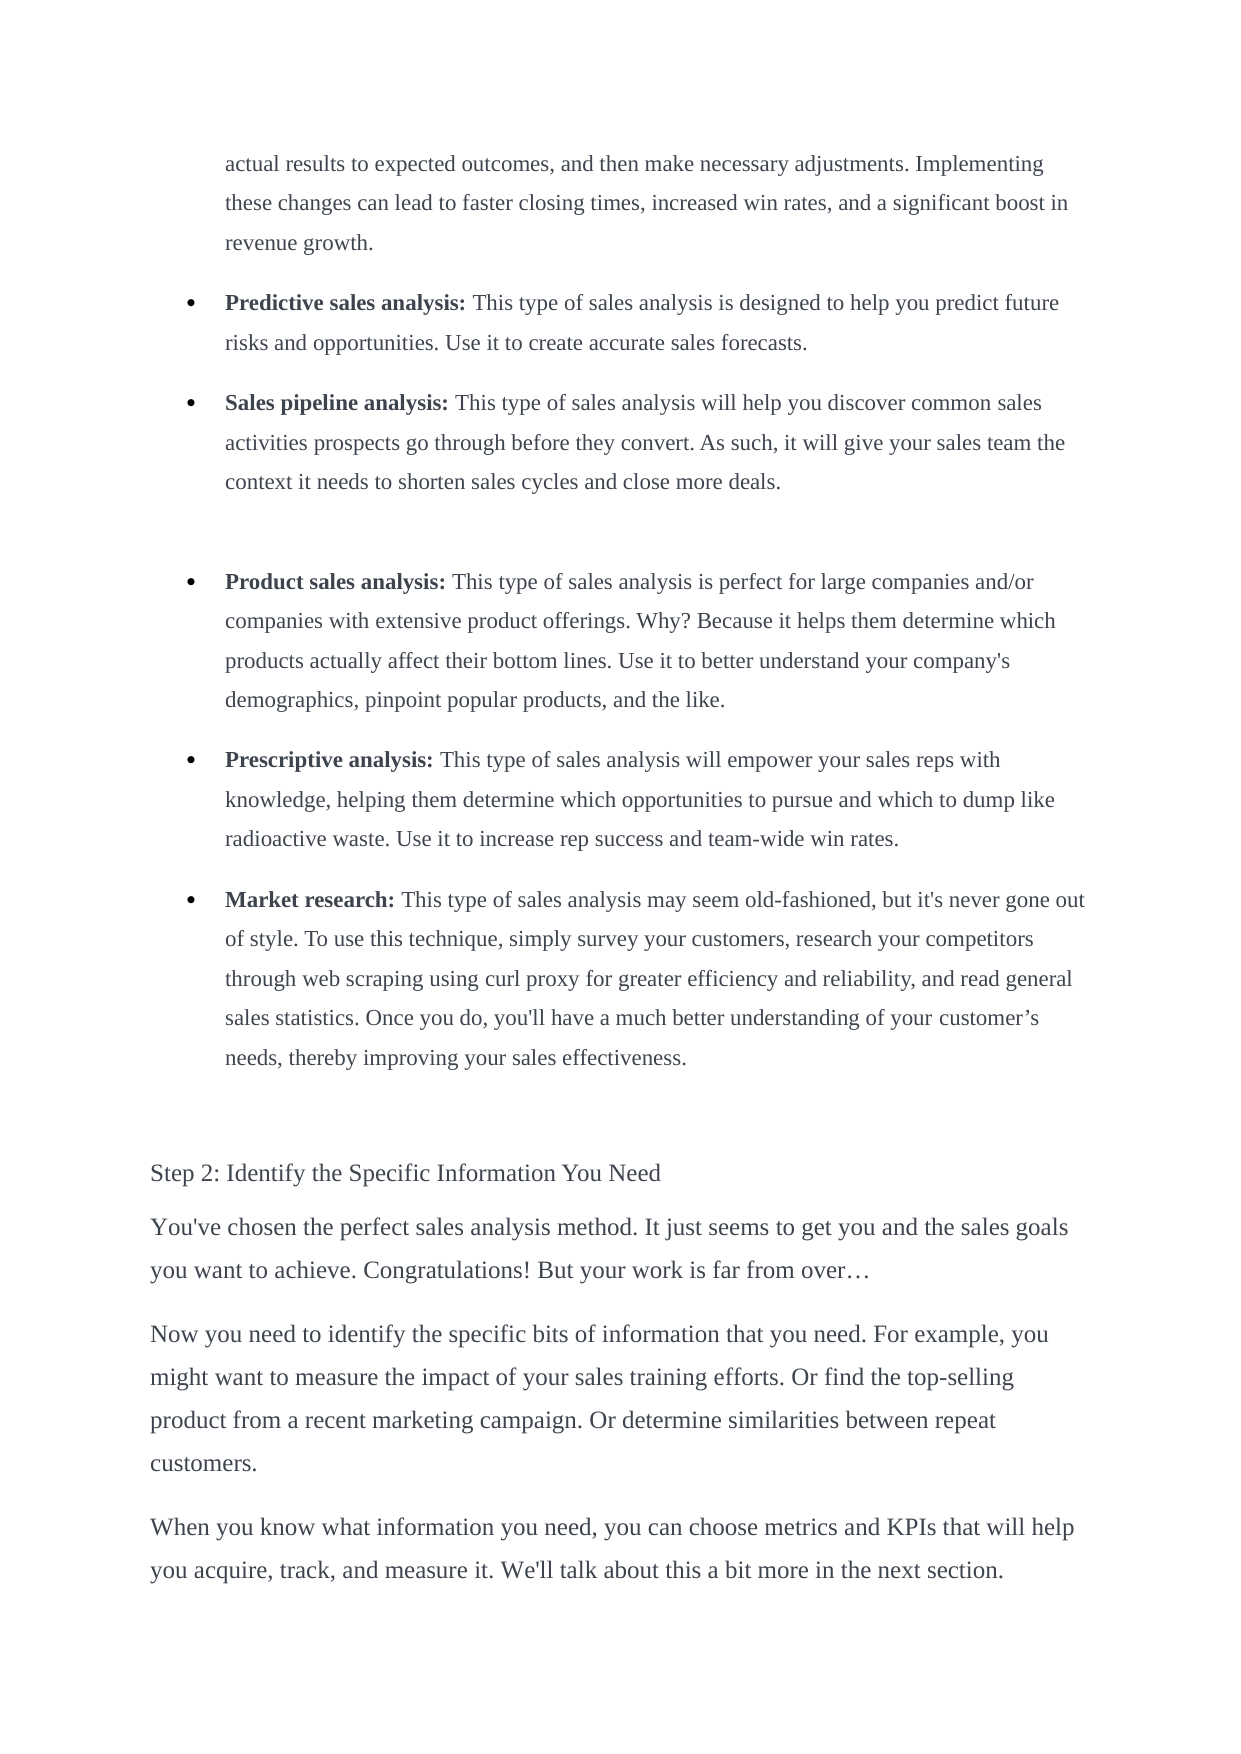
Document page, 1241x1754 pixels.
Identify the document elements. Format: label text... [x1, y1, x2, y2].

text You've chosen the perfect sales analysis method. It just seems to get you and the sales goals you want to achieve. Congratulations! But your work is far from over… [150, 1212, 1090, 1283]
list Prescriptive analysis: This type of sales analysis will empower your sales reps with knowledge, helping them determine which opportunities to pursue and which to dump like radioactive waste. Use it to increase rep success and team-wide win rates. [187, 747, 1090, 852]
text Now you need to identify the specific bits of information that you need. For example, you might want to measure the impact of your sales training efforts. Or find the top-selling product from a recent marketing campaign. Or determine similarities between repeat customers. [150, 1319, 1090, 1477]
list Product sales analysis: This type of sales analysis is perfect for large companies and/or companies with extensive product offerings. Why? Because it helps them determine which products actually affect their bottom lines. Use it to better understand your company's demographics, pinpoint popular products, and the like. [187, 568, 1090, 713]
subtitle Step 2: Identify the Specific Information You Need [150, 1158, 1090, 1187]
text When you know what information you need, you can choose metrics and KPIs that will help you acquire, track, and measure it. We'll talk about this a bit more in the next section. [150, 1512, 1090, 1584]
list Predictive sales analysis: This type of sales analysis is designed to help you predict future risks and opportunities. Use it to create accurate sales forecasts. [187, 289, 1090, 355]
list Market research: This type of sales analysis may seem old-fashioned, but it's never gone out of style. To use this technique, simply survey your customers, research your competitors through web scraping using curl proxy for greater efficiency and reliability, and read general sales statistics. Once you do, you'll have a much better understanding of your customer’s needs, thereby improving your sales effectiveness. [187, 886, 1090, 1070]
list actual results to expected outcomes, and then make necessary adjustments. Implementing these changes can lead to faster closing times, increased win rates, and a significant boost in revenue growth. [187, 150, 1090, 255]
list Sales pipeline analysis: This type of sales analysis will help you discover common sales activities prospects go through before they convert. As such, it will give your sales team the context it needs to shorten sales cycles and close more deals. [187, 389, 1090, 494]
